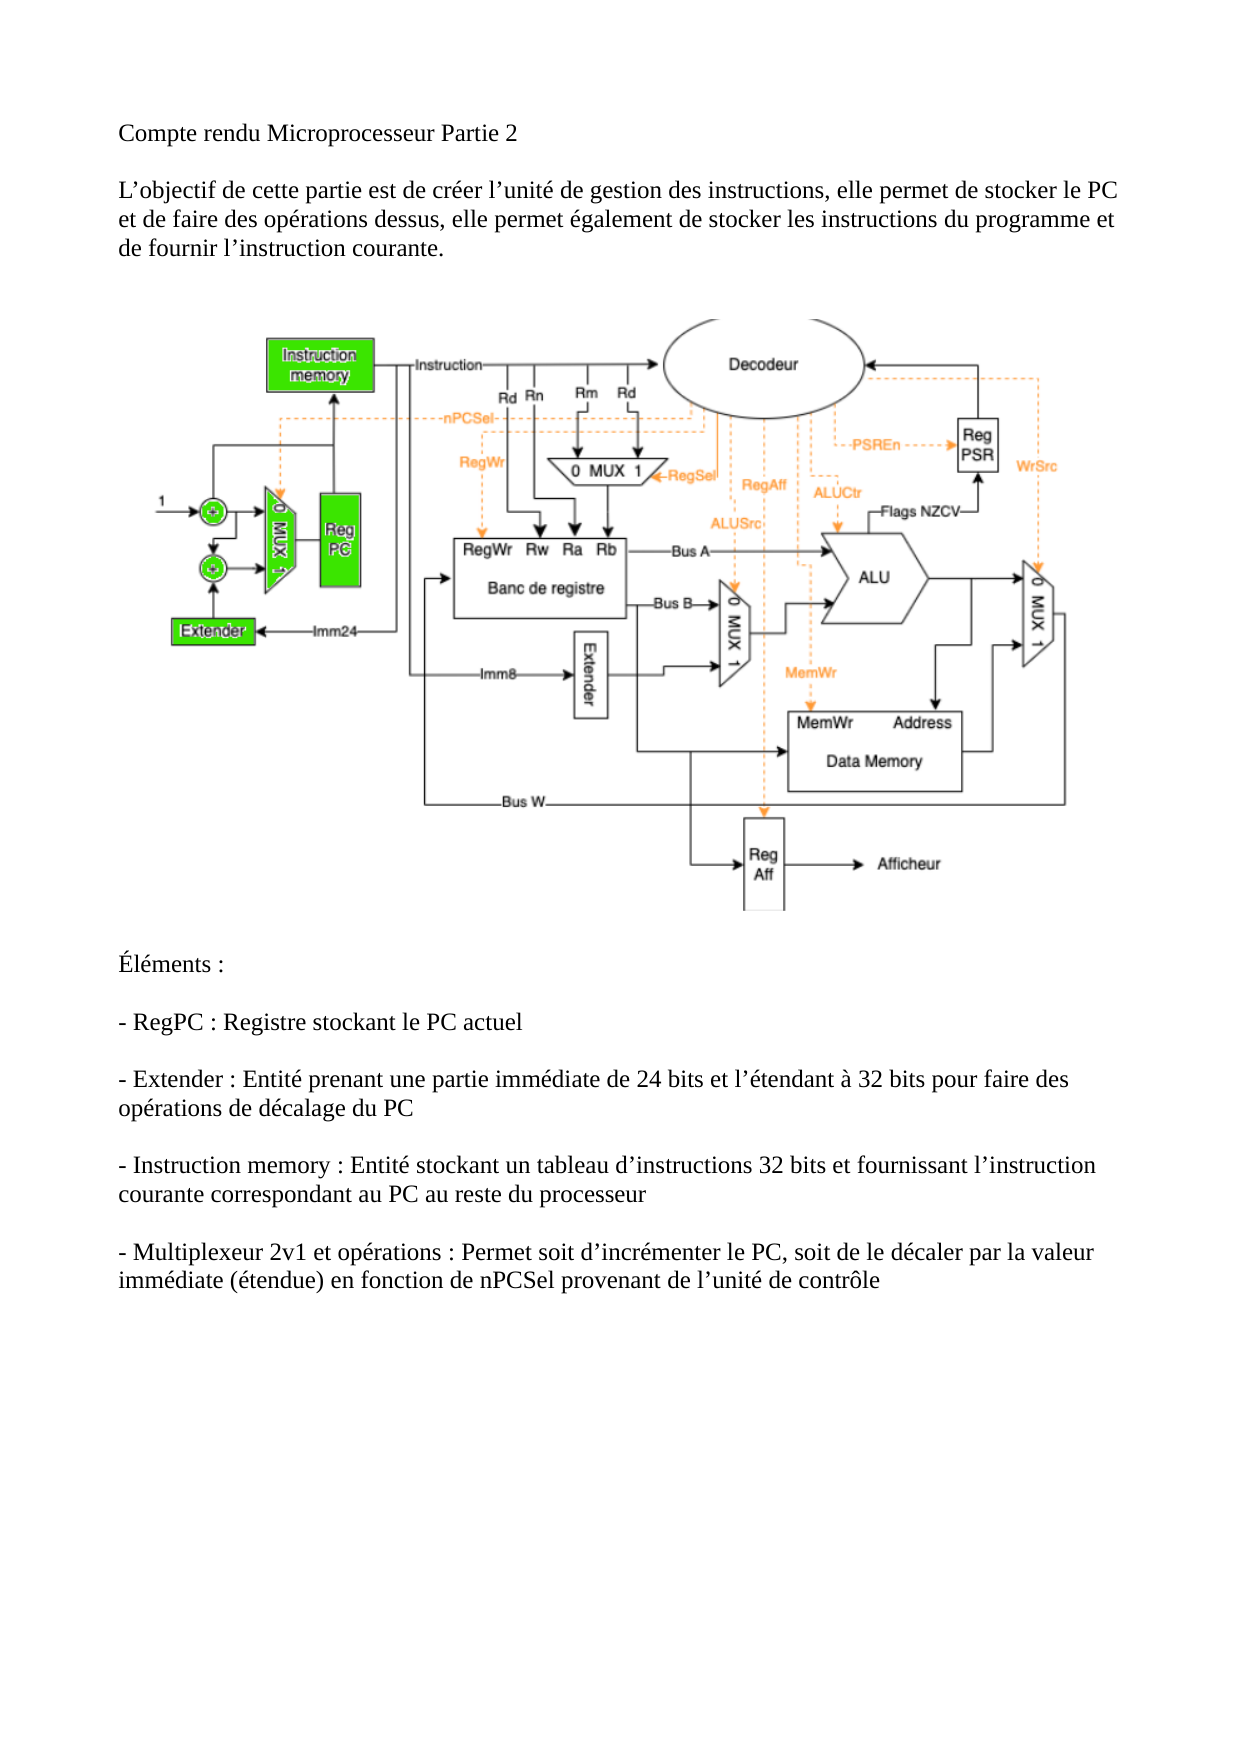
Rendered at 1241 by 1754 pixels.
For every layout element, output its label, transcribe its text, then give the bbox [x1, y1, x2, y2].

picture [132, 319, 1109, 921]
text - Multiplexeur 2v1 et opérations : Permet soit d’incrémenter le PC, soit de le décaler par la valeur immédiate (étendue) en fonction de nPCSel provenant de l’unité de contrôle [118, 1237, 1122, 1294]
text L’objectif de cette partie est de créer l’unité de gestion des instructions, elle permet de stocker le PC et de faire des opérations dessus, elle permet également de stocker les instructions du programme et de fournir l’instruction courante. [118, 176, 1122, 262]
text Compte rendu Microprocesseur Partie 2 [118, 118, 1122, 147]
text - RegPC : Registre stockant le PC actuel [118, 1007, 1122, 1036]
text - Instruction memory : Entité stockant un tableau d’instructions 32 bits et fournissant l’instruction courante correspondant au PC au reste du processeur [118, 1151, 1122, 1208]
text Éléments : [118, 949, 1122, 978]
text - Extender : Entité prenant une partie immédiate de 24 bits et l’étendant à 32 bits pour faire des opérations de décalage du PC [118, 1064, 1122, 1122]
